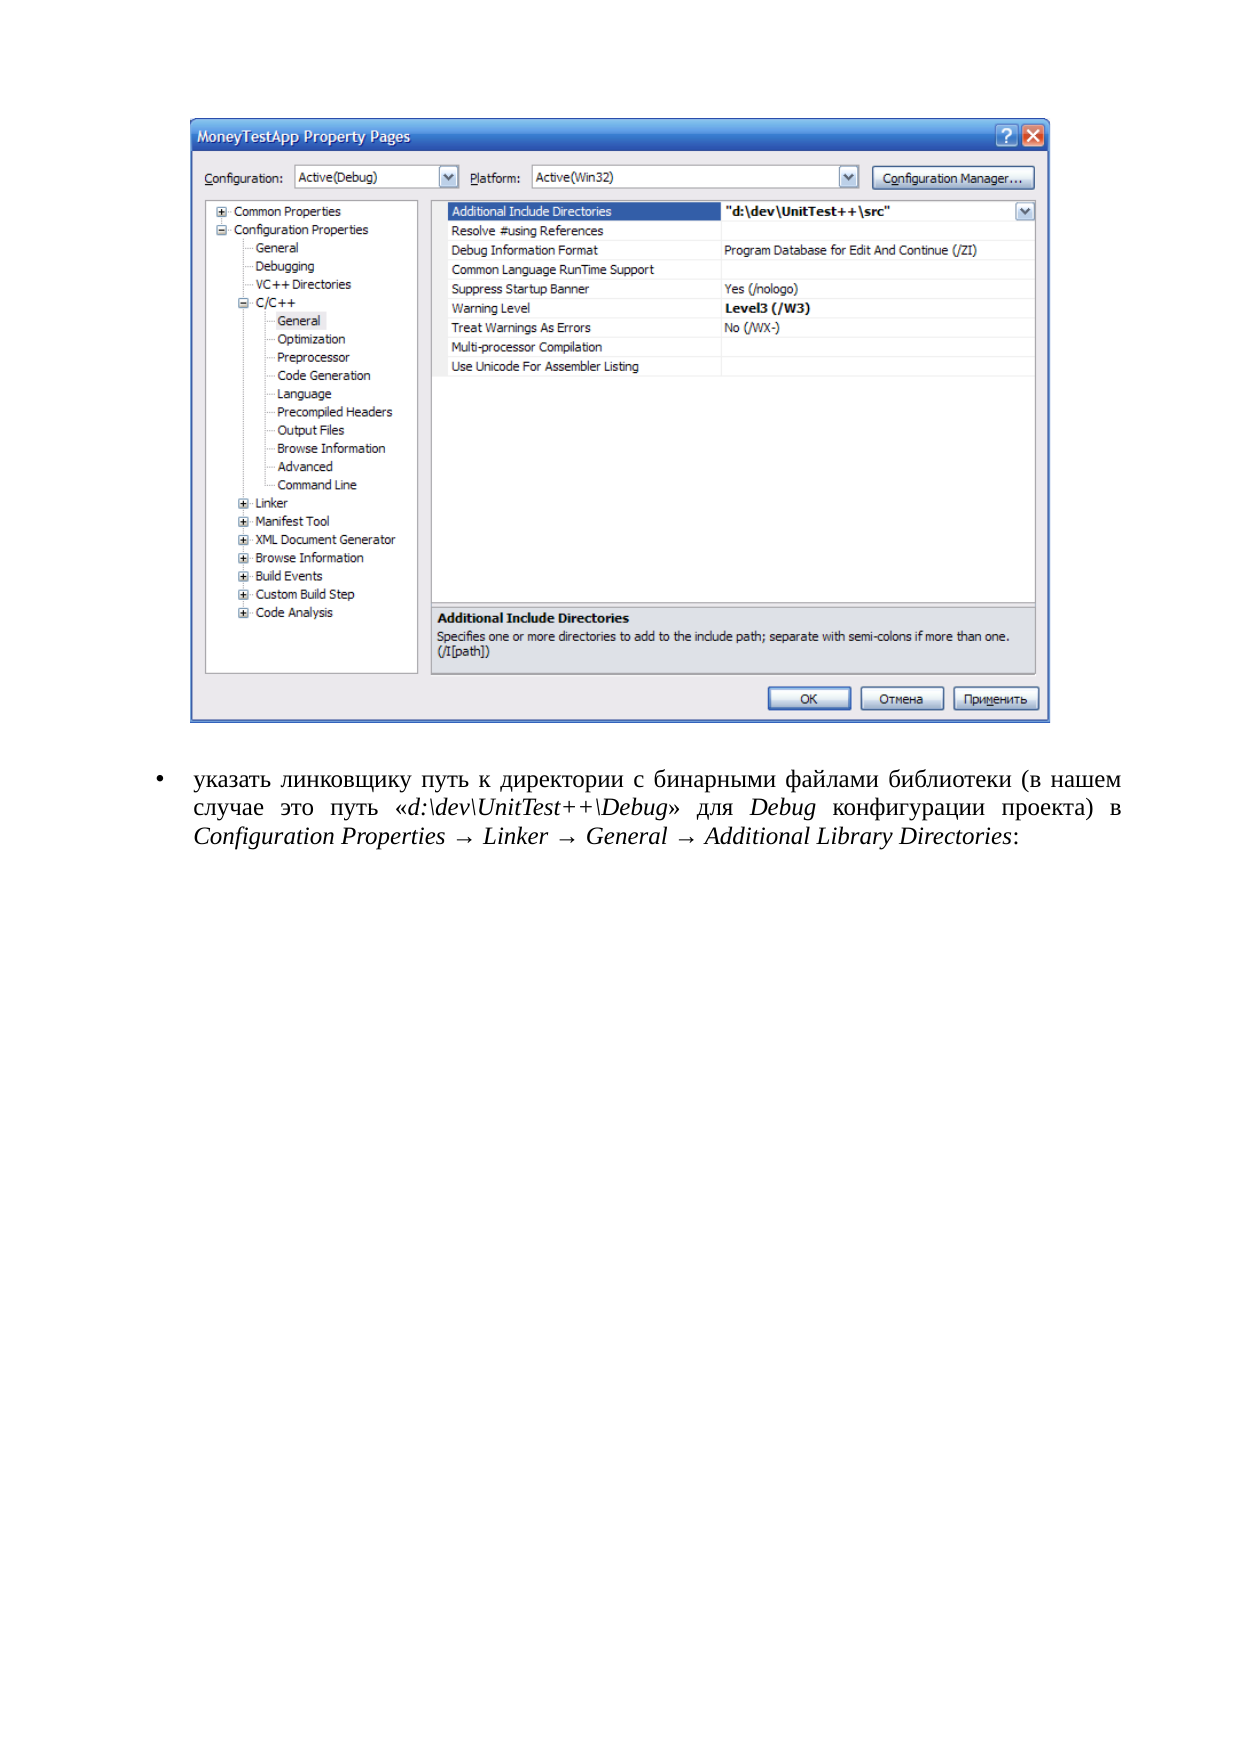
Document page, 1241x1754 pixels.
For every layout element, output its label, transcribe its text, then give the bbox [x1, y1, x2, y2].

list указать линковщику путь к директории с бинарными файлами библиотеки (в нашем случае это путь «d:\dev\UnitTest++\Debug» для Debug конфигурации проекта) в Configuration Properties → Linker → General → Additional Library Directories: [156, 764, 1122, 850]
picture [190, 118, 1050, 723]
